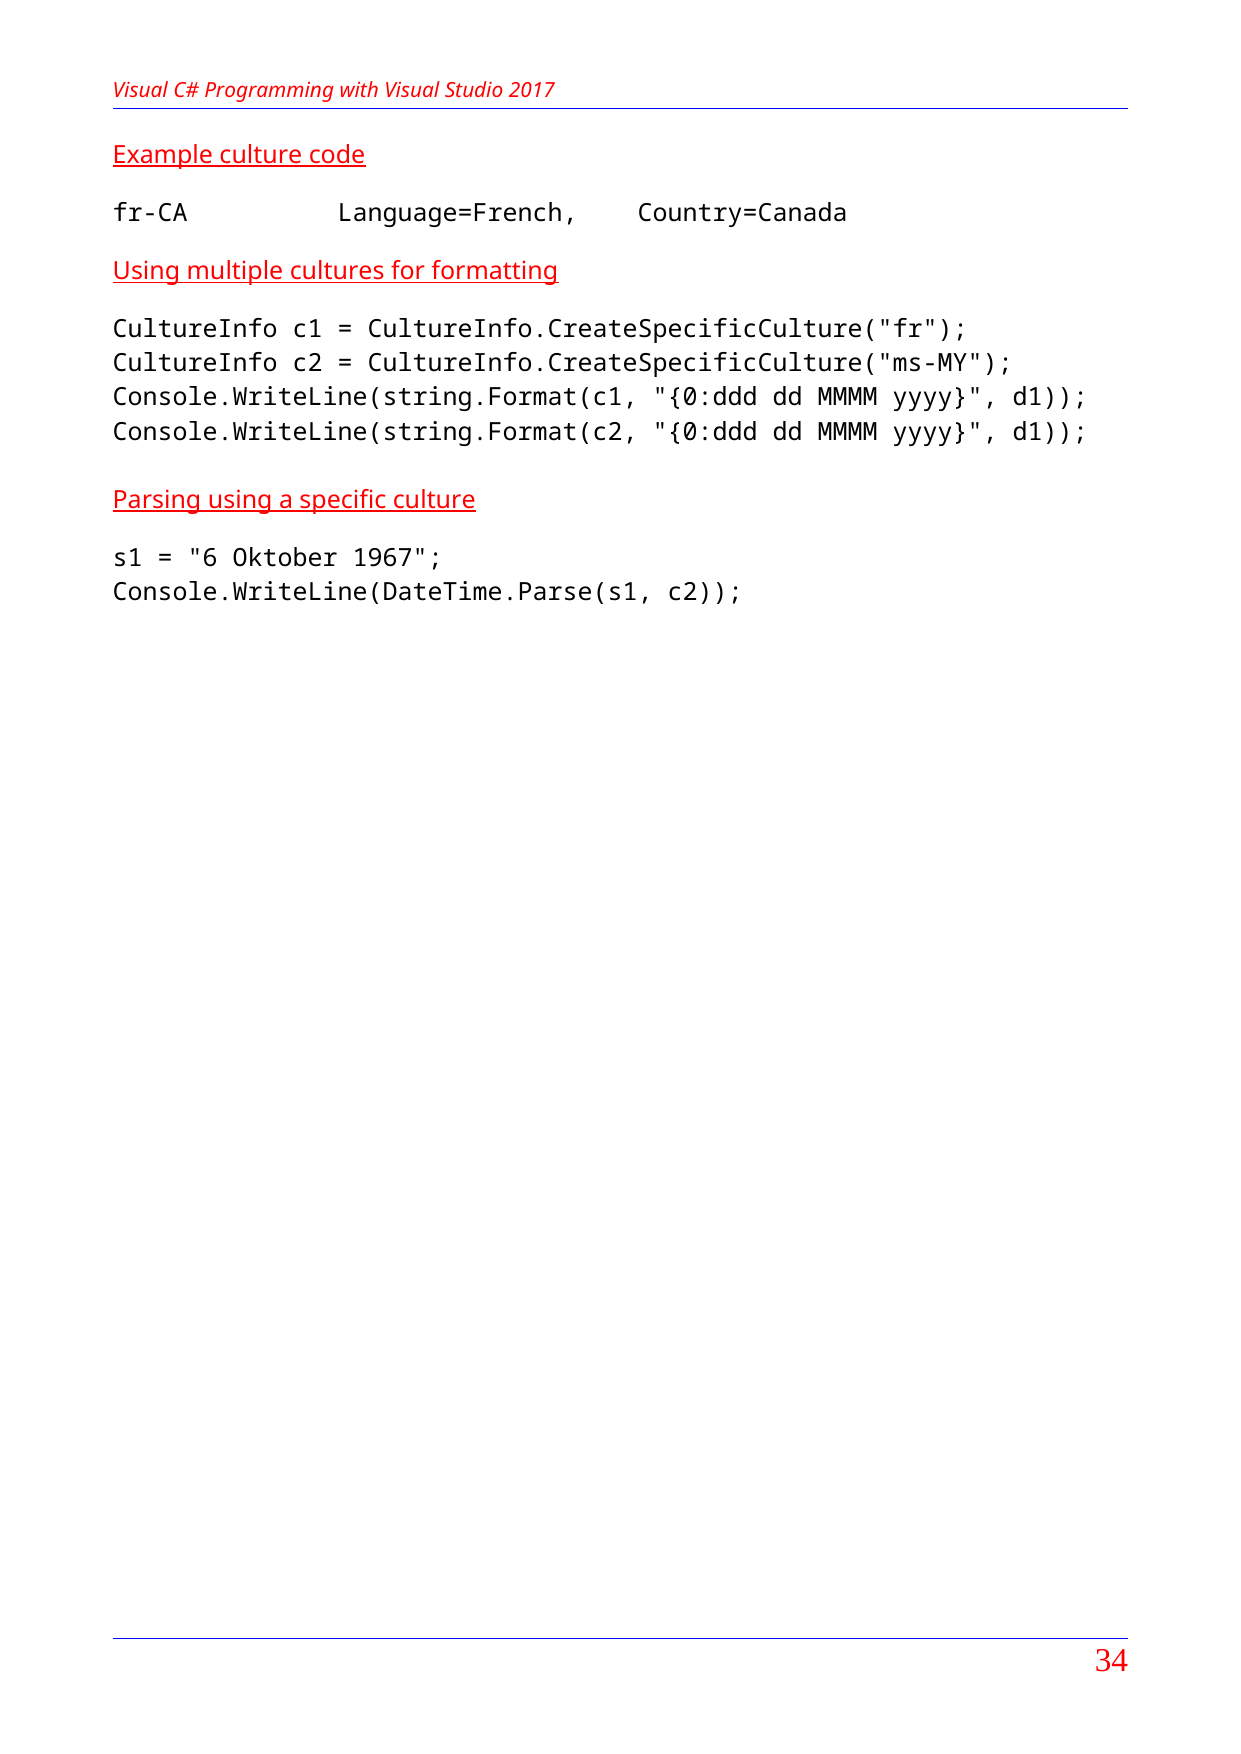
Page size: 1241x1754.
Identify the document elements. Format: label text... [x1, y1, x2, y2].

text Using multiple cultures for formatting [112, 253, 1128, 287]
text s1 = "6 Oktober 1967"; [112, 539, 1128, 573]
text Console.WriteLine(string.Format(c1, "{0:ddd dd MMMM yyyy}", d1)); [112, 379, 1128, 413]
text CultureInfo c2 = CultureInfo.CreateSpecificCulture("ms-MY"); [112, 345, 1128, 379]
text CultureInfo c1 = CultureInfo.CreateSpecificCulture("fr"); [112, 311, 1128, 345]
text Example culture code [112, 137, 1128, 171]
text fr-CA Language=French, Country=Canada [112, 195, 1128, 229]
text Console.WriteLine(DateTime.Parse(s1, c2)); [112, 573, 1128, 607]
text Console.WriteLine(string.Format(c2, "{0:ddd dd MMMM yyyy}", d1)); [112, 413, 1128, 447]
text Parsing using a specific culture [112, 481, 1128, 515]
